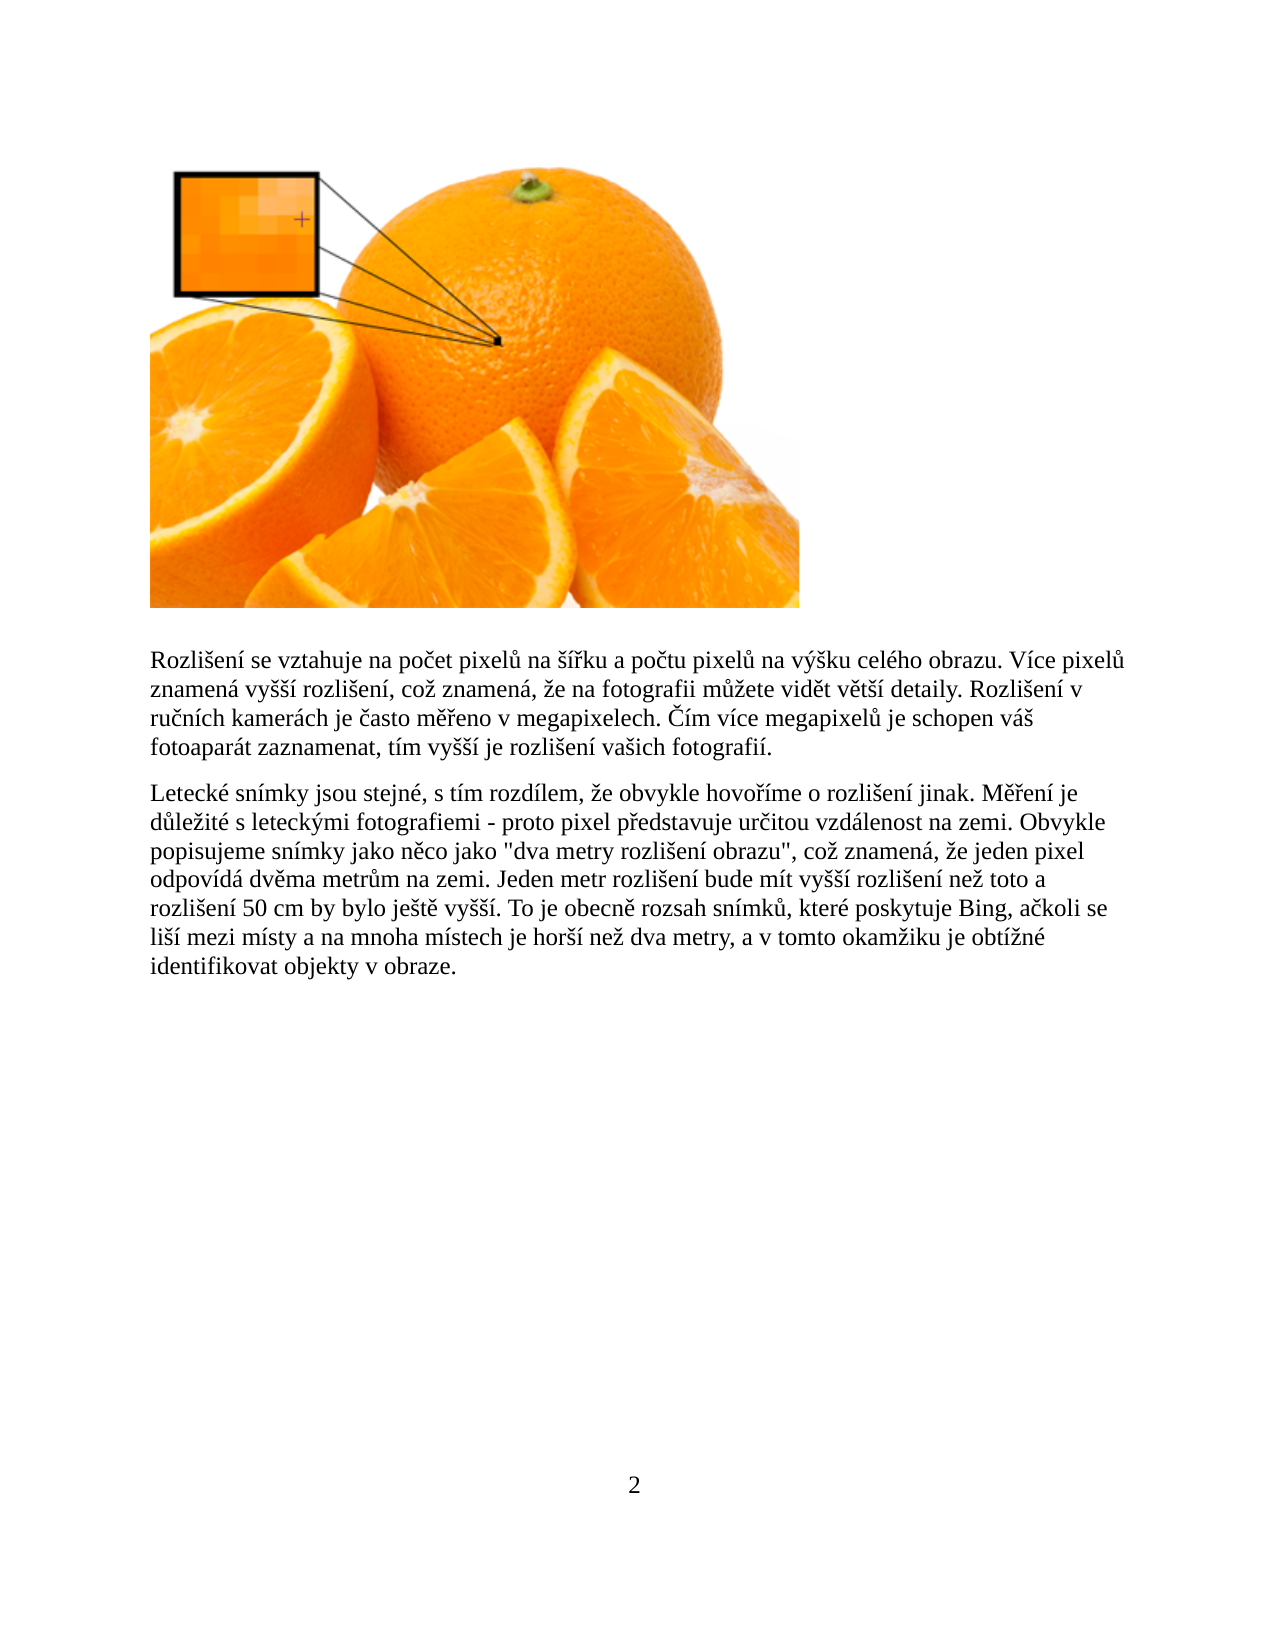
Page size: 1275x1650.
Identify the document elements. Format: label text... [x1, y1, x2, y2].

text Rozlišení se vztahuje na počet pixelů na šířku a počtu pixelů na výšku celého obrazu. Více pixelů znamená vyšší rozlišení, což znamená, že na fotografii můžete vidět větší detaily. Rozlišení v ručních kamerách je často měřeno v megapixelech. Čím více megapixelů je schopen váš fotoaparát zaznamenat, tím vyšší je rozlišení vašich fotografií. [150, 645, 1125, 760]
text Letecké snímky jsou stejné, s tím rozdílem, že obvykle hovoříme o rozlišení jinak. Měření je důležité s leteckými fotografiemi - proto pixel představuje určitou vzdálenost na zemi. Obvykle popisujeme snímky jako něco jako "dva metry rozlišení obrazu", což znamená, že jeden pixel odpovídá dvěma metrům na zemi. Jeden metr rozlišení bude mít vyšší rozlišení než toto a rozlišení 50 cm by bylo ještě vyšší. To je obecně rozsah snímků, které poskytuje Bing, ačkoli se liší mezi místy a na mnoha místech je horší než dva metry, a v tomto okamžiku je obtížné identifikovat objekty v obraze. [150, 778, 1125, 1008]
picture [150, 150, 800, 608]
